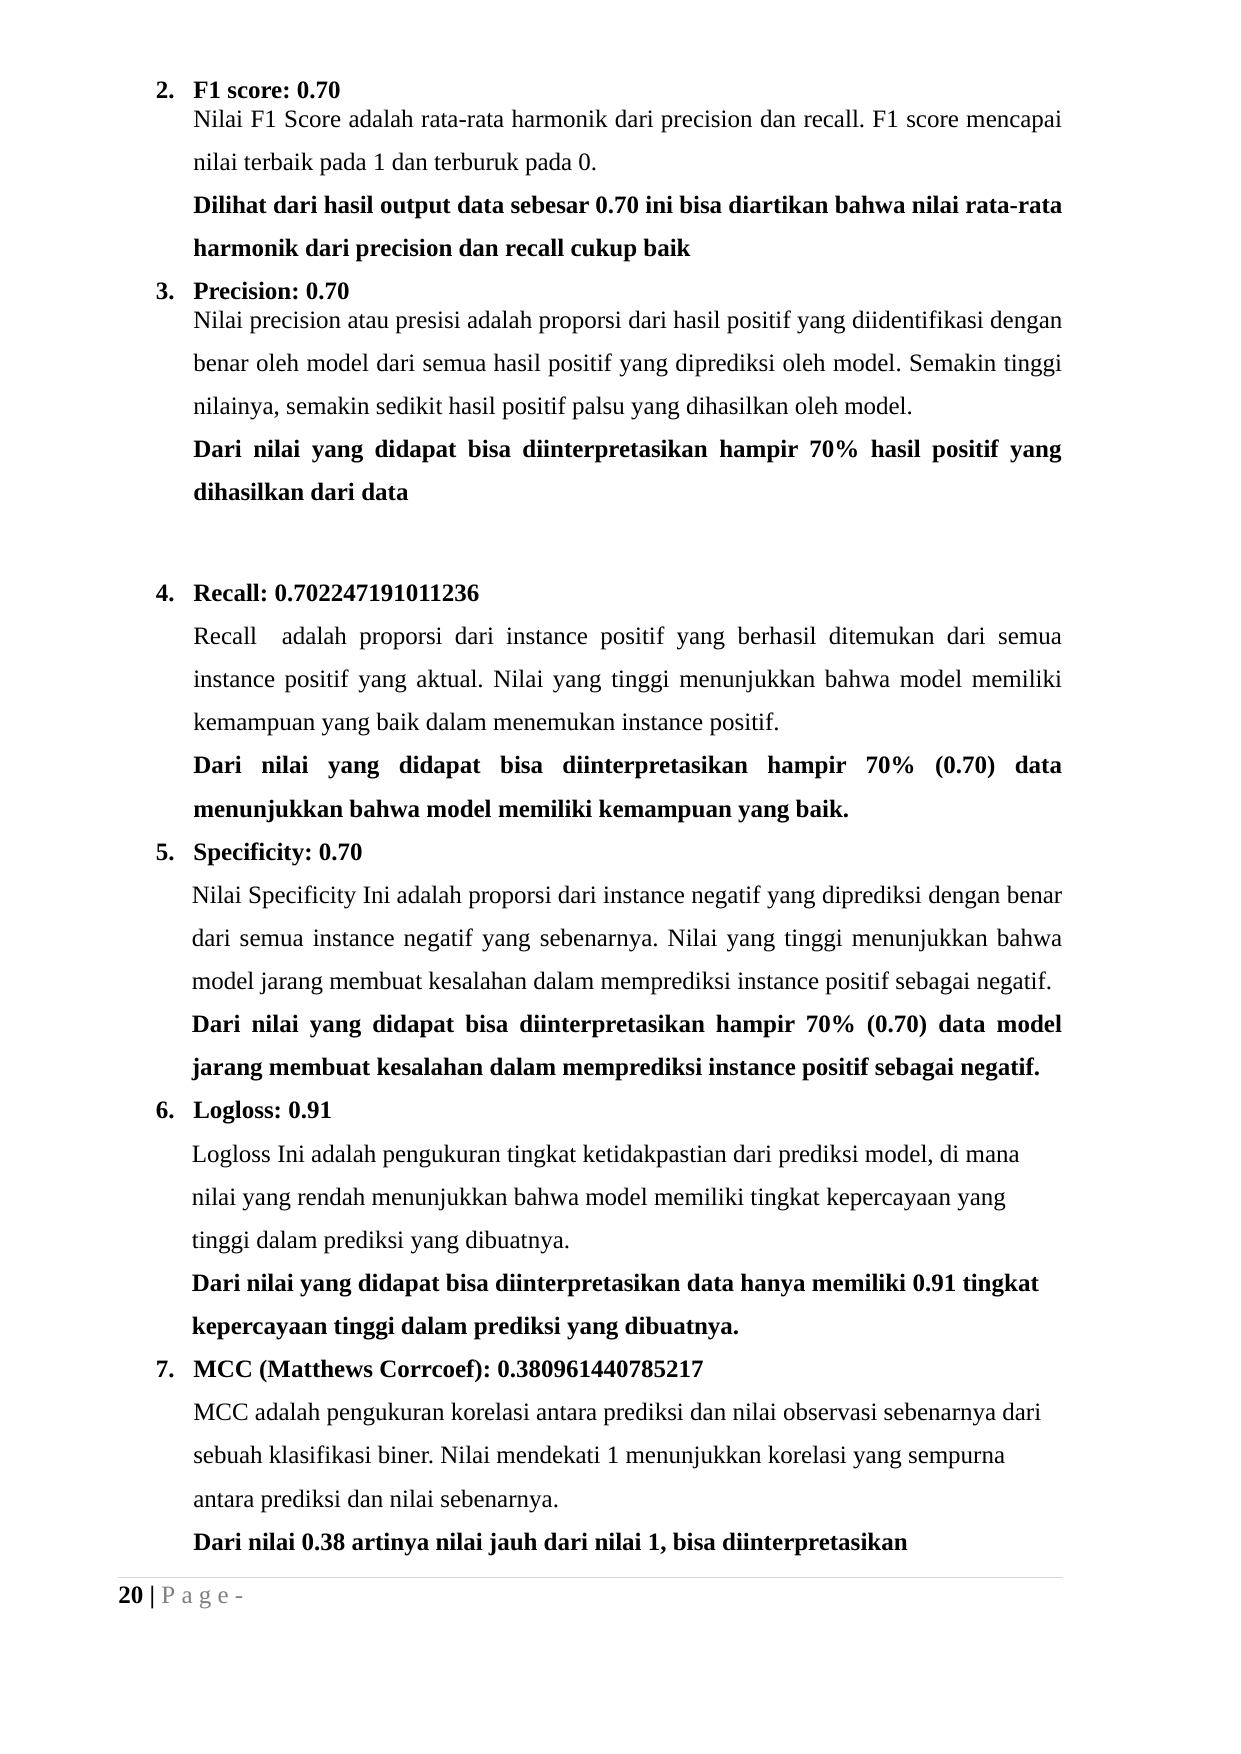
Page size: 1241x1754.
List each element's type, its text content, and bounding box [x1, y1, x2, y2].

list F1 score: 0.70 [156, 75, 1063, 104]
list Specificity: 0.70 [156, 837, 1063, 866]
list Nilai F1 Score adalah rata-rata harmonik dari precision dan recall. F1 score mencapai nilai terbaik pada 1 dan terburuk pada 0. [193, 104, 1063, 176]
list Precision: 0.70 [156, 276, 1063, 305]
text Nilai Specificity Ini adalah proporsi dari instance negatif yang diprediksi dengan benar dari semua instance negatif yang sebenarnya. Nilai yang tinggi menunjukkan bahwa model jarang membuat kesalahan dalam memprediksi instance positif sebagai negatif. [192, 880, 1063, 995]
list Recall: 0.702247191011236 [156, 578, 1063, 607]
text Dari nilai yang didapat bisa diinterpretasikan data hanya memiliki 0.91 tingkat kepercayaan tinggi dalam prediksi yang dibuatnya. [192, 1268, 1063, 1340]
list Dilihat dari hasil output data sebesar 0.70 ini bisa diartikan bahwa nilai rata-rata harmonik dari precision dan recall cukup baik [193, 190, 1063, 262]
list Nilai precision atau presisi adalah proporsi dari hasil positif yang diidentifikasi dengan benar oleh model dari semua hasil positif yang diprediksi oleh model. Semakin tinggi nilainya, semakin sedikit hasil positif palsu yang dihasilkan oleh model. [193, 305, 1063, 420]
list Dari nilai yang didapat bisa diinterpretasikan hampir 70% hasil positif yang dihasilkan dari data [193, 434, 1063, 506]
text Dari nilai yang didapat bisa diinterpretasikan hampir 70% (0.70) data model jarang membuat kesalahan dalam memprediksi instance positif sebagai negatif. [192, 1009, 1063, 1081]
list MCC (Matthews Corrcoef): 0.380961440785217 [156, 1354, 1063, 1383]
text Logloss Ini adalah pengukuran tingkat ketidakpastian dari prediksi model, di mana nilai yang rendah menunjukkan bahwa model memiliki tingkat kepercayaan yang tinggi dalam prediksi yang dibuatnya. [192, 1139, 1063, 1254]
list Dari nilai 0.38 artinya nilai jauh dari nilai 1, bisa diinterpretasikan [193, 1527, 1063, 1556]
list Dari nilai yang didapat bisa diinterpretasikan hampir 70% (0.70) data menunjukkan bahwa model memiliki kemampuan yang baik. [193, 751, 1063, 822]
list Recall adalah proporsi dari instance positif yang berhasil ditemukan dari semua instance positif yang aktual. Nilai yang tinggi menunjukkan bahwa model memiliki kemampuan yang baik dalam menemukan instance positif. [193, 621, 1063, 736]
list MCC adalah pengukuran korelasi antara prediksi dan nilai observasi sebenarnya dari sebuah klasifikasi biner. Nilai mendekati 1 menunjukkan korelasi yang sempurna antara prediksi dan nilai sebenarnya. [193, 1397, 1063, 1512]
list Logloss: 0.91 [156, 1096, 1063, 1124]
